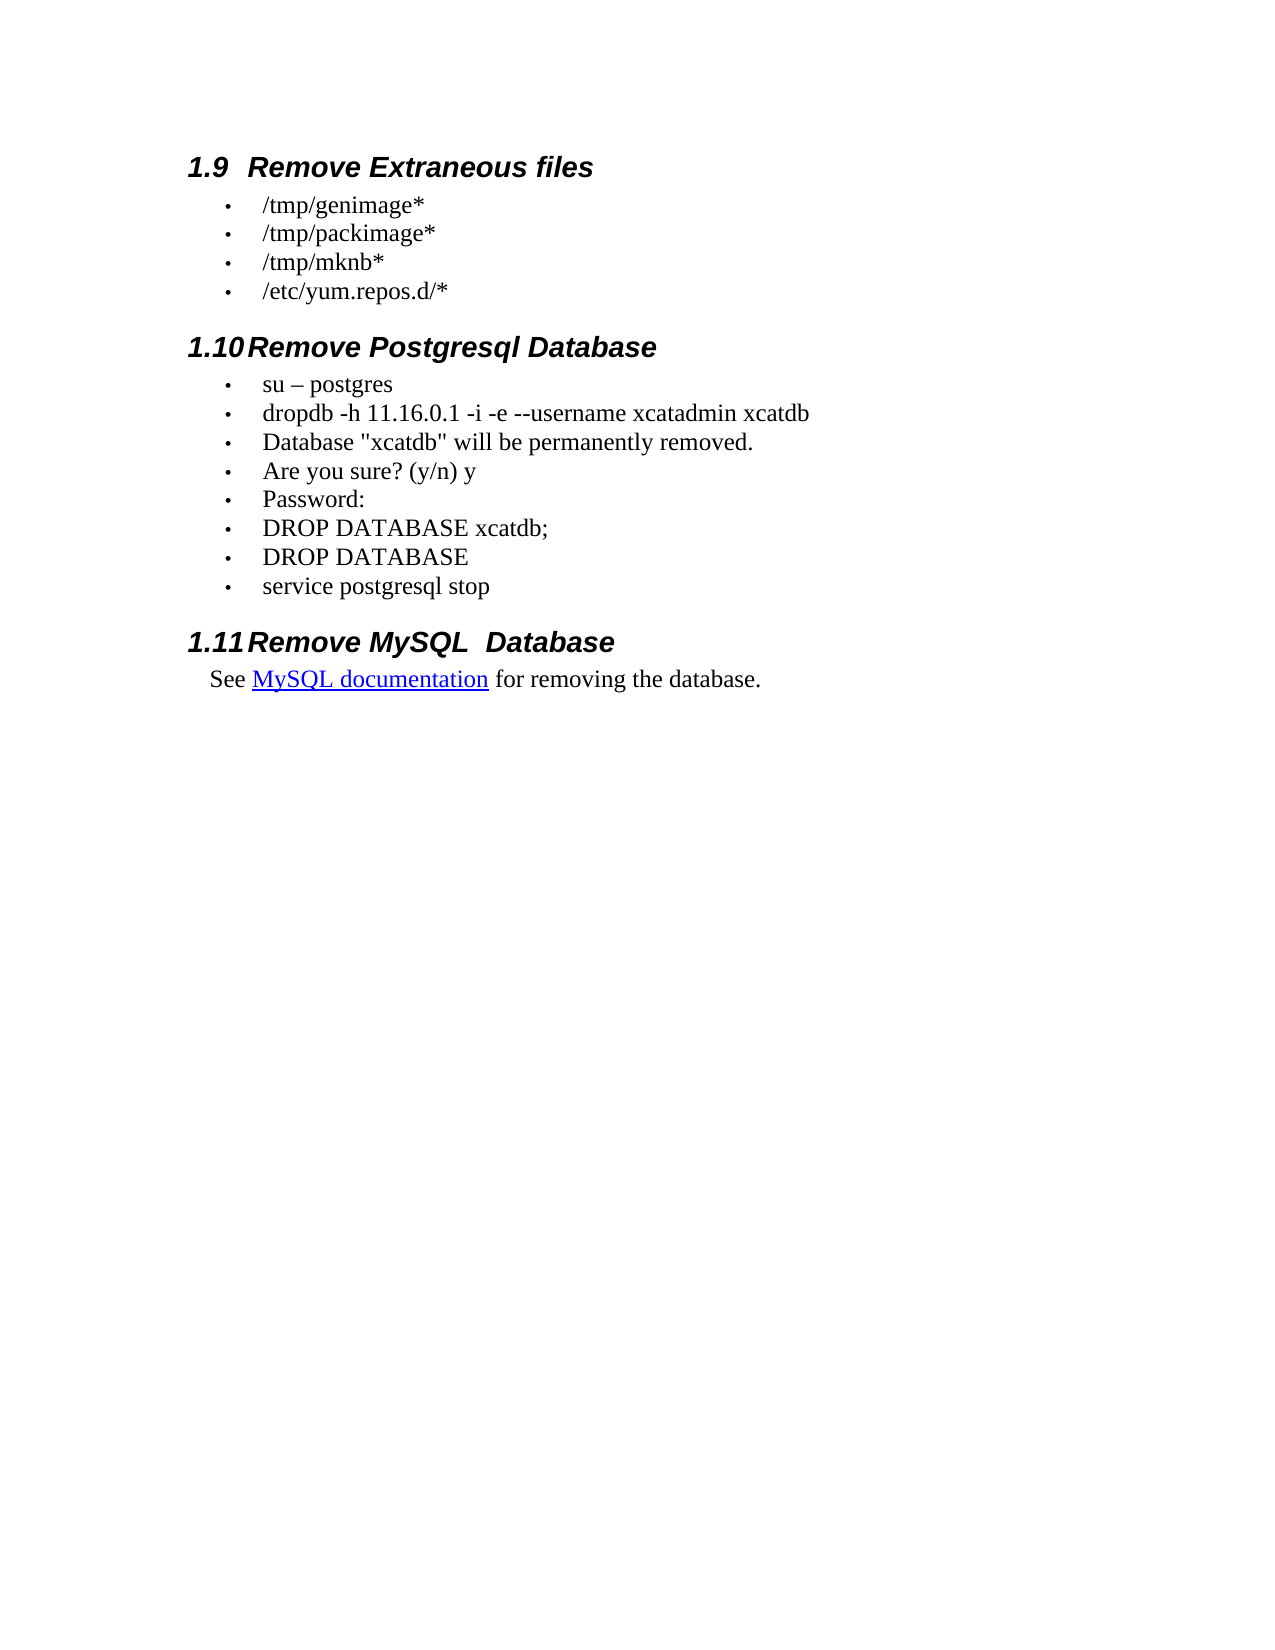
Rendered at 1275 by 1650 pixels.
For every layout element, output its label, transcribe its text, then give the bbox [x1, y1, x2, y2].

list su – postgres [225, 369, 1087, 398]
list dropdb -h 11.16.0.1 -i -e --username xcatadmin xcatdb [225, 398, 1087, 427]
list DROP DATABASE [225, 542, 1087, 571]
list service postgresql stop [225, 571, 1087, 599]
list Are you sure? (y/n) y [225, 456, 1087, 484]
list /etc/yum.repos.d/* [225, 276, 1087, 305]
list DROP DATABASE xcatdb; [225, 513, 1087, 542]
text See MySQL documentation for removing the database. [187, 664, 1087, 693]
subtitle Remove Postgresql Database [187, 330, 1087, 363]
list Database "xcatdb" will be permanently removed. [225, 427, 1087, 456]
list /tmp/packimage* [225, 218, 1087, 247]
list /tmp/genimage* [225, 190, 1087, 218]
subtitle Remove MySQL Database [187, 624, 1087, 658]
subtitle Remove Extraneous files [187, 150, 1087, 183]
list Password: [225, 484, 1087, 513]
list /tmp/mknb* [225, 247, 1087, 276]
